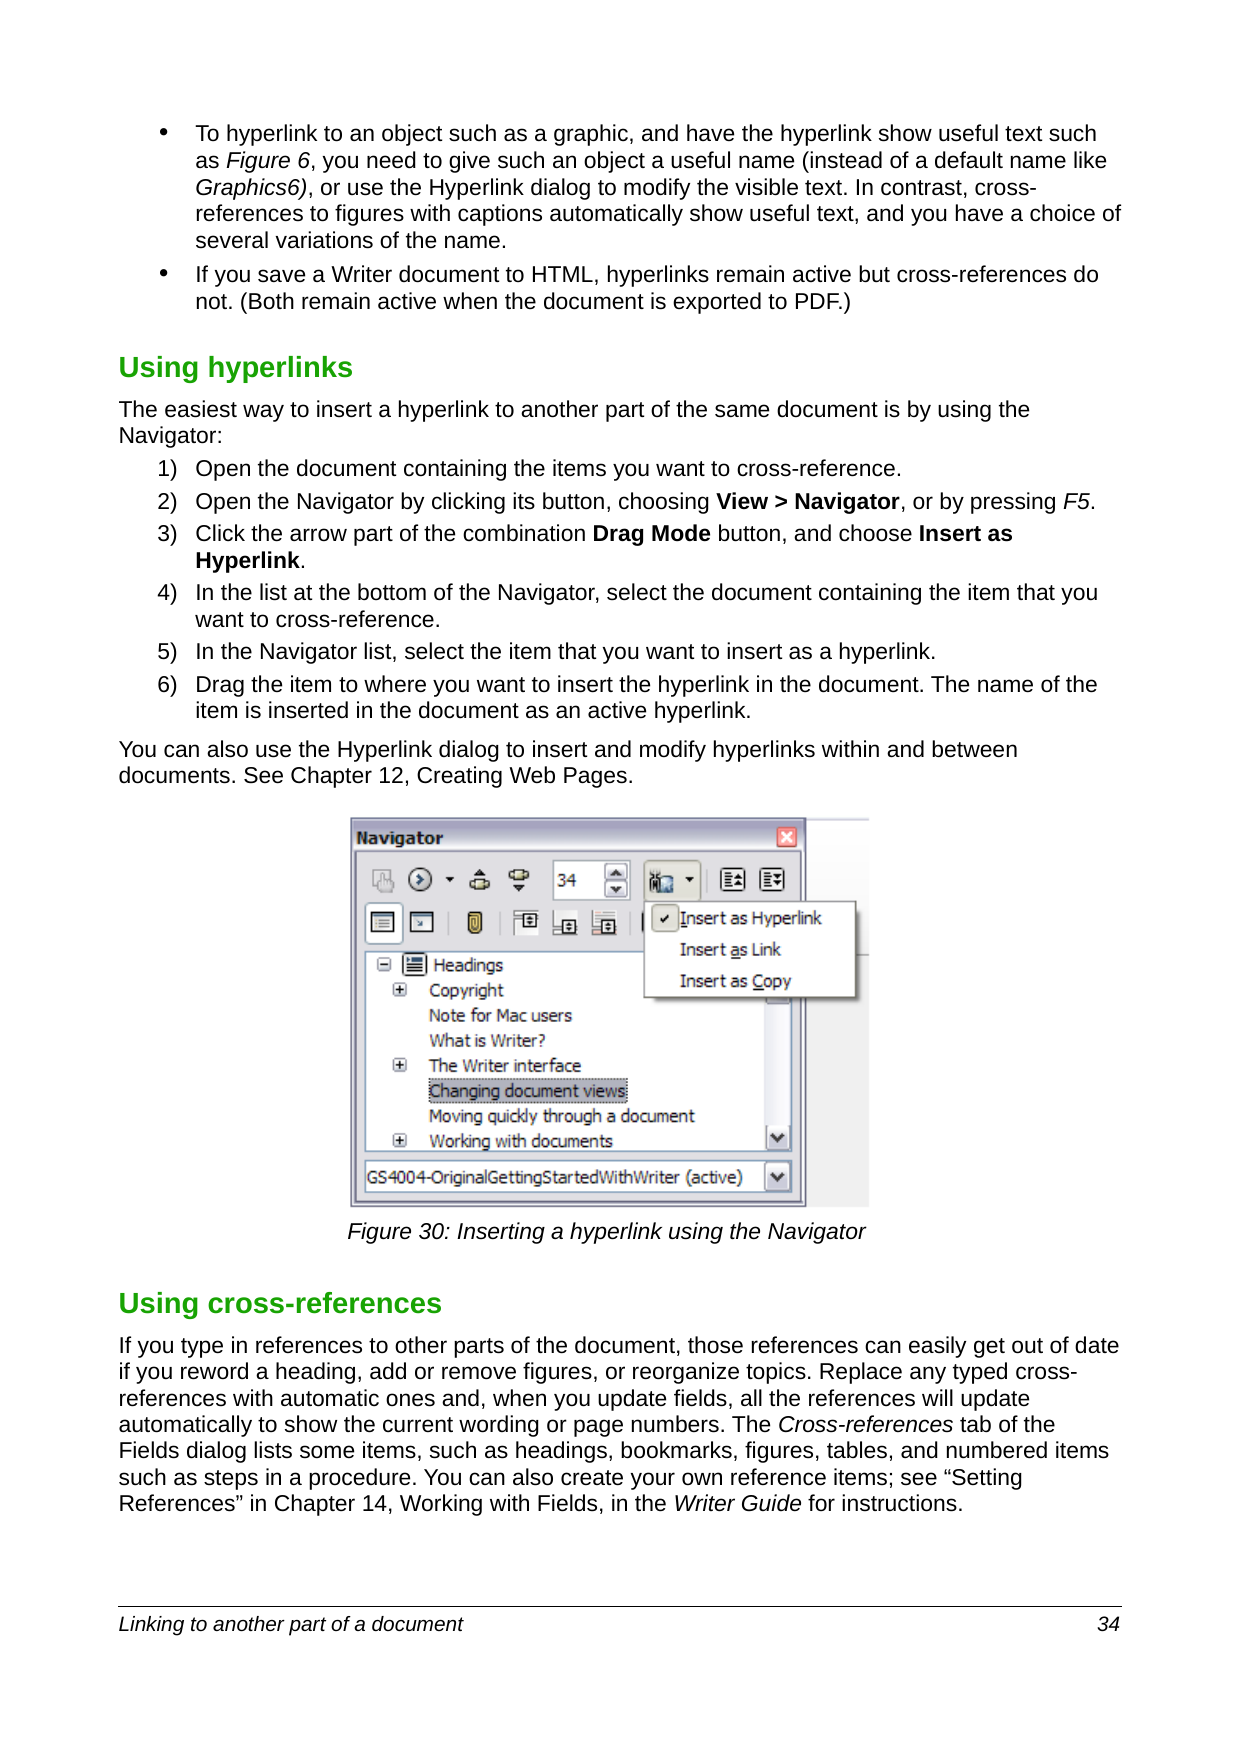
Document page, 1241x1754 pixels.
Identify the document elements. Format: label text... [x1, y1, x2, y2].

list If you save a Writer document to HTML, hyperlinks remain active but cross-references do not. (Both remain active when the document is exported to PDF.) [156, 259, 1122, 315]
list The easiest way to insert a hyperlink to another part of the same document is by using the Navigator: [118, 396, 1122, 449]
text You can also use the Hyperlink dialog to insert and modify hyperlinks within and between documents. See Chapter 12, Creating Web Pages. [118, 736, 1122, 789]
list In the list at the bottom of the Navigator, select the document containing the item that you want to cross-reference. [177, 579, 1122, 632]
text If you type in references to other parts of the document, those references can easily get out of date if you reword a heading, add or remove figures, or reorganize topics. Replace any typed cross-references with automatic ones and, when you update fields, all the references will update automatically to show the current wording or page numbers. The Cross-references tab of the Fields dialog lists some items, such as headings, bookmarks, figures, tables, and numbered items such as steps in a procedure. You can also create your own reference items; see “Setting References” in Chapter 14, Working with Fields, in the Writer Guide for instructions. [118, 1332, 1122, 1516]
list In the Navigator list, select the item that you want to insert as a hyperlink. [177, 638, 1122, 665]
subtitle Using cross-references [118, 1286, 1122, 1319]
list To hyperlink to an object such as a graphic, and have the hyperlink show useful text such as Figure 6, you need to give such an object a useful name (instead of a default name like Graphics6), or use the Hyperlink dialog to modify the visible text. In contrast, cross-references to figures with captions automatically show useful text, and you have a choice of several variations of the name. [156, 118, 1122, 253]
text Figure 30: Inserting a hyperlink using the Navigator [347, 1218, 893, 1244]
list Click the arrow part of the combination Drag Mode button, and choose Insert as Hyperlink. [177, 520, 1122, 573]
picture [347, 813, 874, 1212]
list Drag the item to where you want to insert the hyperlink in the document. The name of the item is inserted in the document as an active hyperlink. [177, 671, 1122, 724]
list Open the document containing the items you want to cross-reference. [177, 455, 1122, 482]
subtitle Using hyperlinks [118, 350, 1122, 384]
list Open the Navigator by clicking its button, choosing View > Navigator, or by pressing F5. [177, 488, 1122, 514]
